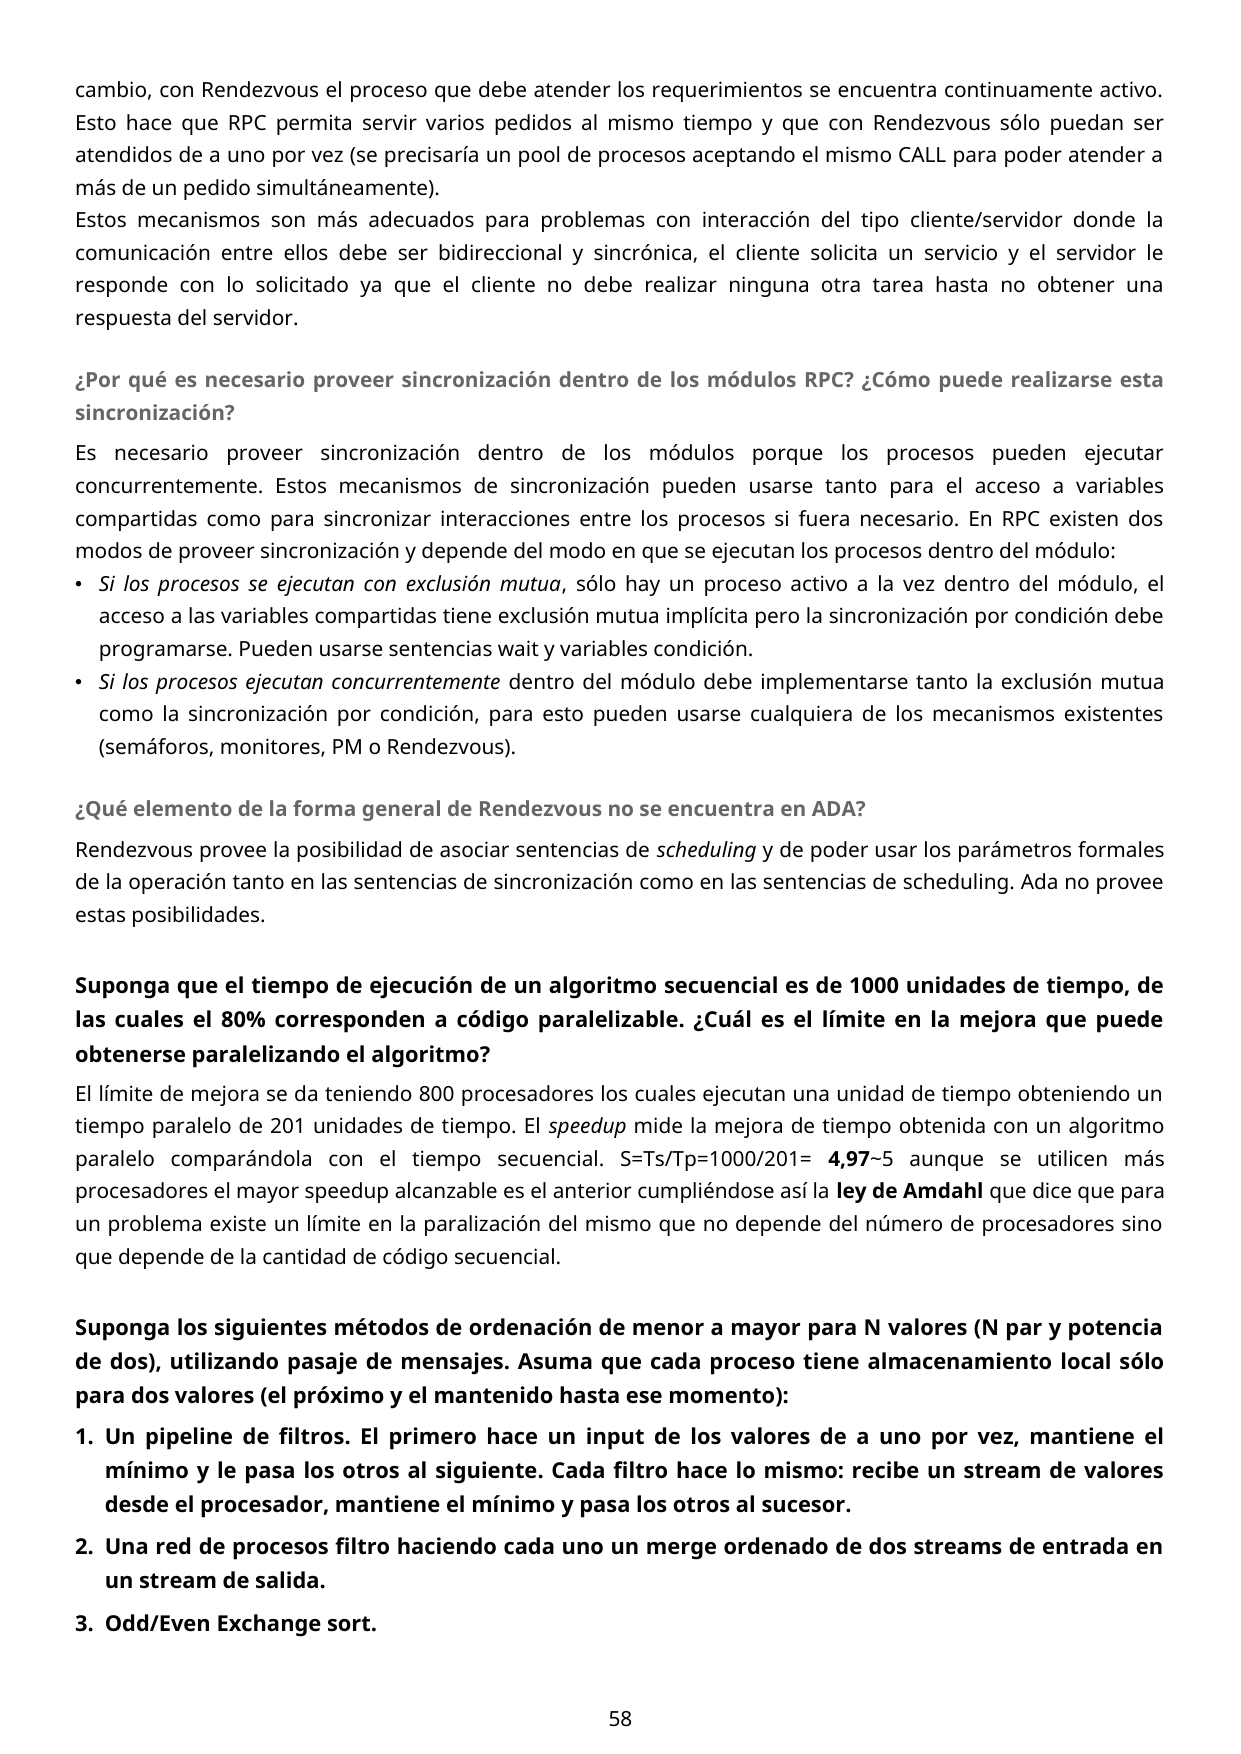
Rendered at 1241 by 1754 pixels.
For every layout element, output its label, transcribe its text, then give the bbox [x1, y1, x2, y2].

text Es necesario proveer sincronización dentro de los módulos porque los procesos pueden ejecutar concurrentemente. Estos mecanismos de sincronización pueden usarse tanto para el acceso a variables compartidas como para sincronizar interacciones entre los procesos si fuera necesario. En RPC existen dos modos de proveer sincronización y depende del modo en que se ejecutan los procesos dentro del módulo: [75, 438, 1165, 565]
list Si los procesos se ejecutan con exclusión mutua, sólo hay un proceso activo a la vez dentro del módulo, el acceso a las variables compartidas tiene exclusión mutua implícita pero la sincronización por condición debe programarse. Pueden usarse sentencias wait y variables condición. [75, 569, 1165, 663]
text Rendezvous provee la posibilidad de asociar sentencias de scheduling y de poder usar los parámetros formales de la operación tanto en las sentencias de sincronización como en las sentencias de scheduling. Ada no provee estas posibilidades. [75, 835, 1165, 928]
text Estos mecanismos son más adecuados para problemas con interacción del tipo cliente/servidor donde la comunicación entre ellos debe ser bidireccional y sincrónica, el cliente solicita un servicio y el servidor le responde con lo solicitado ya que el cliente no debe realizar ninguna otra tarea hasta no obtener una respuesta del servidor. [75, 205, 1165, 332]
text cambio, con Rendezvous el proceso que debe atender los requerimientos se encuentra continuamente activo. Esto hace que RPC permita servir varios pedidos al mismo tiempo y que con Rendezvous sólo puedan ser atendidos de a uno por vez (se precisaría un pool de procesos aceptando el mismo CALL para poder atender a más de un pedido simultáneamente). [75, 75, 1165, 201]
subtitle Odd/Even Exchange sort. [75, 1608, 1165, 1638]
text El límite de mejora se da teniendo 800 procesadores los cuales ejecutan una unidad de tiempo obteniendo un tiempo paralelo de 201 unidades de tiempo. El speedup mide la mejora de tiempo obtenida con un algoritmo paralelo comparándola con el tiempo secuencial. S=Ts/Tp=1000/201= 4,97~5 aunque se utilicen más procesadores el mayor speedup alcanzable es el anterior cumpliéndose así la ley de Amdahl que dice que para un problema existe un límite en la paralización del mismo que no depende del número de procesadores sino que depende de la cantidad de código secuencial. [75, 1079, 1165, 1270]
subtitle Un pipeline de filtros. El primero hace un input de los valores de a uno por vez, mantiene el mínimo y le pasa los otros al siguiente. Cada filtro hace lo mismo: recibe un stream de valores desde el procesador, mantiene el mínimo y pasa los otros al sucesor. [75, 1421, 1165, 1519]
list Si los procesos ejecutan concurrentemente dentro del módulo debe implementarse tanto la exclusión mutua como la sincronización por condición, para esto pueden usarse cualquiera de los mecanismos existentes (semáforos, monitores, PM o Rendezvous). [75, 667, 1165, 760]
subtitle Una red de procesos filtro haciendo cada uno un merge ordenado de dos streams de entrada en un stream de salida. [75, 1531, 1165, 1595]
subtitle ¿Por qué es necesario proveer sincronización dentro de los módulos RPC? ¿Cómo puede realizarse esta sincronización? [75, 365, 1165, 426]
subtitle Suponga los siguientes métodos de ordenación de menor a mayor para N valores (N par y potencia de dos), utilizando pasaje de mensajes. Asuma que cada proceso tiene almacenamiento local sólo para dos valores (el próximo y el mantenido hasta ese momento): [75, 1312, 1165, 1410]
subtitle ¿Qué elemento de la forma general de Rendezvous no se encuentra en ADA? [75, 794, 1165, 822]
subtitle Suponga que el tiempo de ejecución de un algoritmo secuencial es de 1000 unidades de tiempo, de las cuales el 80% corresponden a código paralelizable. ¿Cuál es el límite en la mejora que puede obtenerse paralelizando el algoritmo? [75, 970, 1165, 1068]
